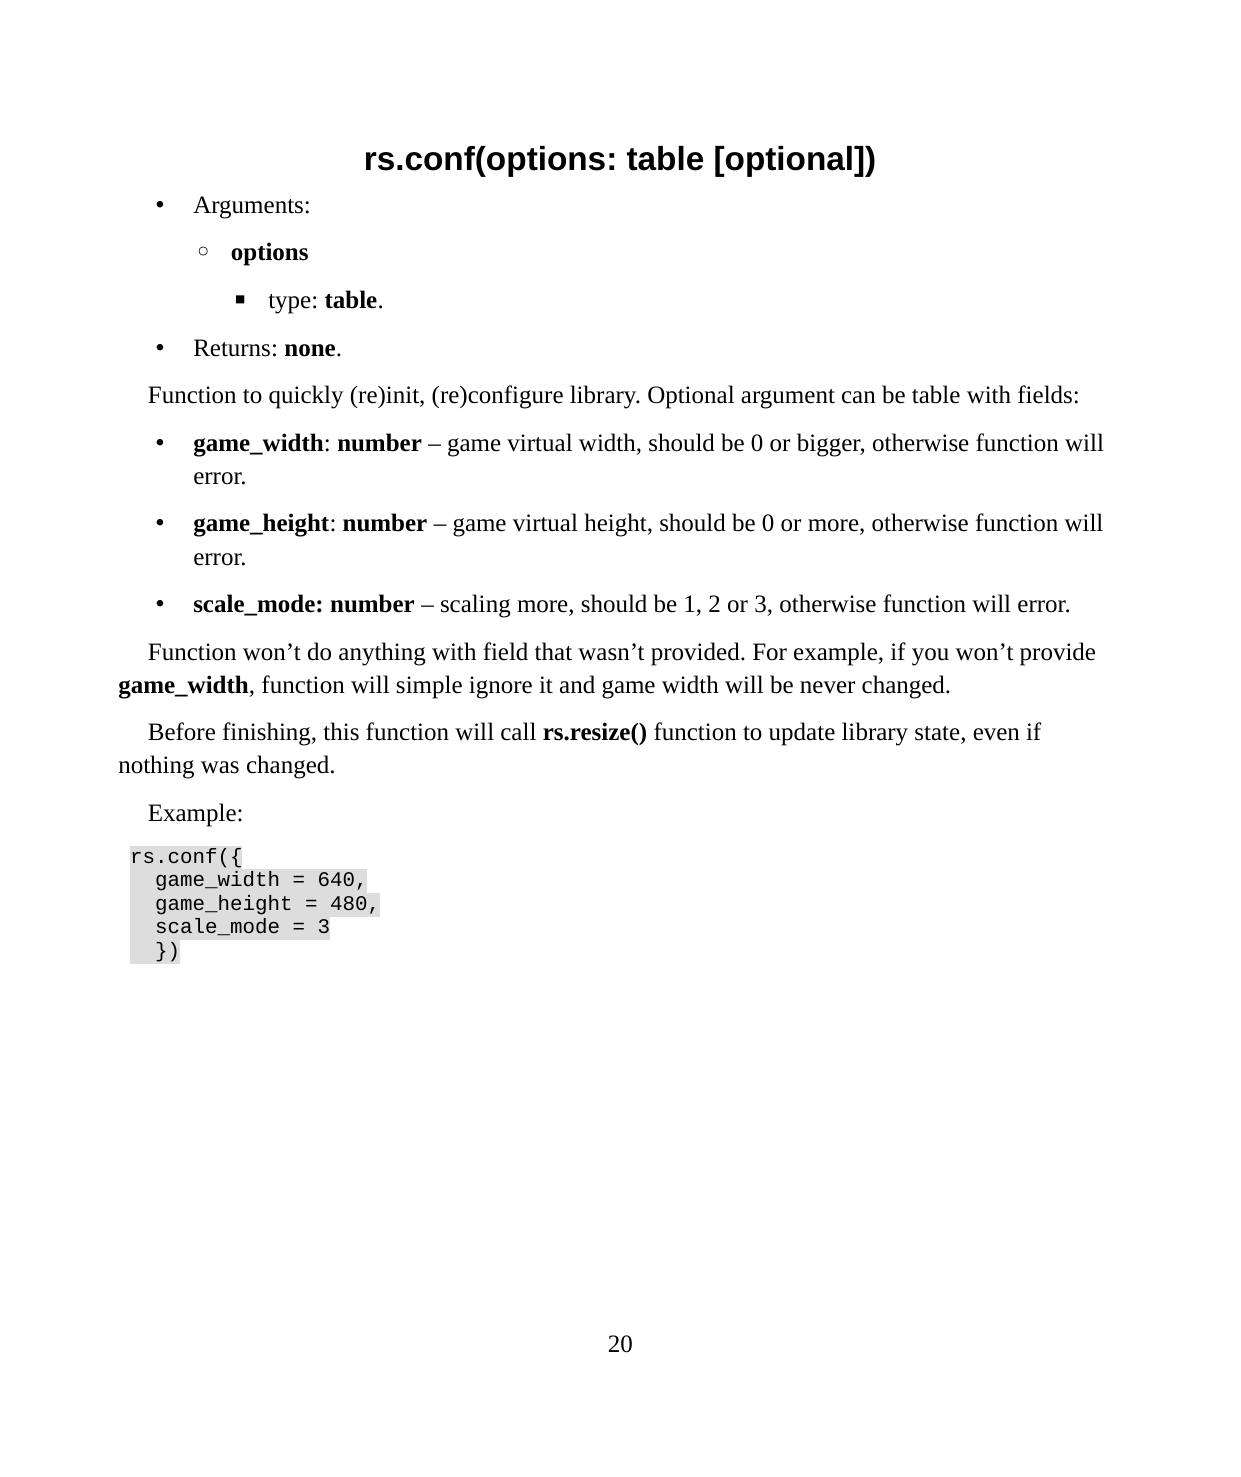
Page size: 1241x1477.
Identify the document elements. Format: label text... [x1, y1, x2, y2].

text }) [180, 940, 1110, 964]
text Before finishing, this function will call rs.resize() function to update library state, even if nothing was changed. [118, 717, 1122, 779]
list options [193, 237, 1122, 266]
list game_width: number – game virtual width, should be 0 or bigger, otherwise function will error. [156, 428, 1122, 490]
list Returns: none. [156, 333, 1122, 361]
list game_height: number – game virtual height, should be 0 or more, otherwise function will error. [156, 508, 1122, 570]
list Arguments: [156, 190, 1122, 219]
text Example: [118, 798, 1122, 827]
text scale_mode = 3 [330, 917, 1110, 940]
subtitle rs.conf(options: table [optional]) [118, 139, 1122, 177]
text rs.conf({ [242, 846, 1110, 869]
text Function to quickly (re)init, (re)configure library. Optional argument can be table with fields: [118, 380, 1122, 409]
text game_width = 640, [367, 869, 1110, 893]
list scale_mode: number – scaling more, should be 1, 2 or 3, otherwise function will error. [156, 589, 1122, 618]
text Function won’t do anything with field that wasn’t provided. For example, if you won’t provide game_width, function will simple ignore it and game width will be never changed. [118, 637, 1122, 698]
list type: table. [231, 285, 1122, 314]
text game_height = 480, [380, 893, 1110, 917]
